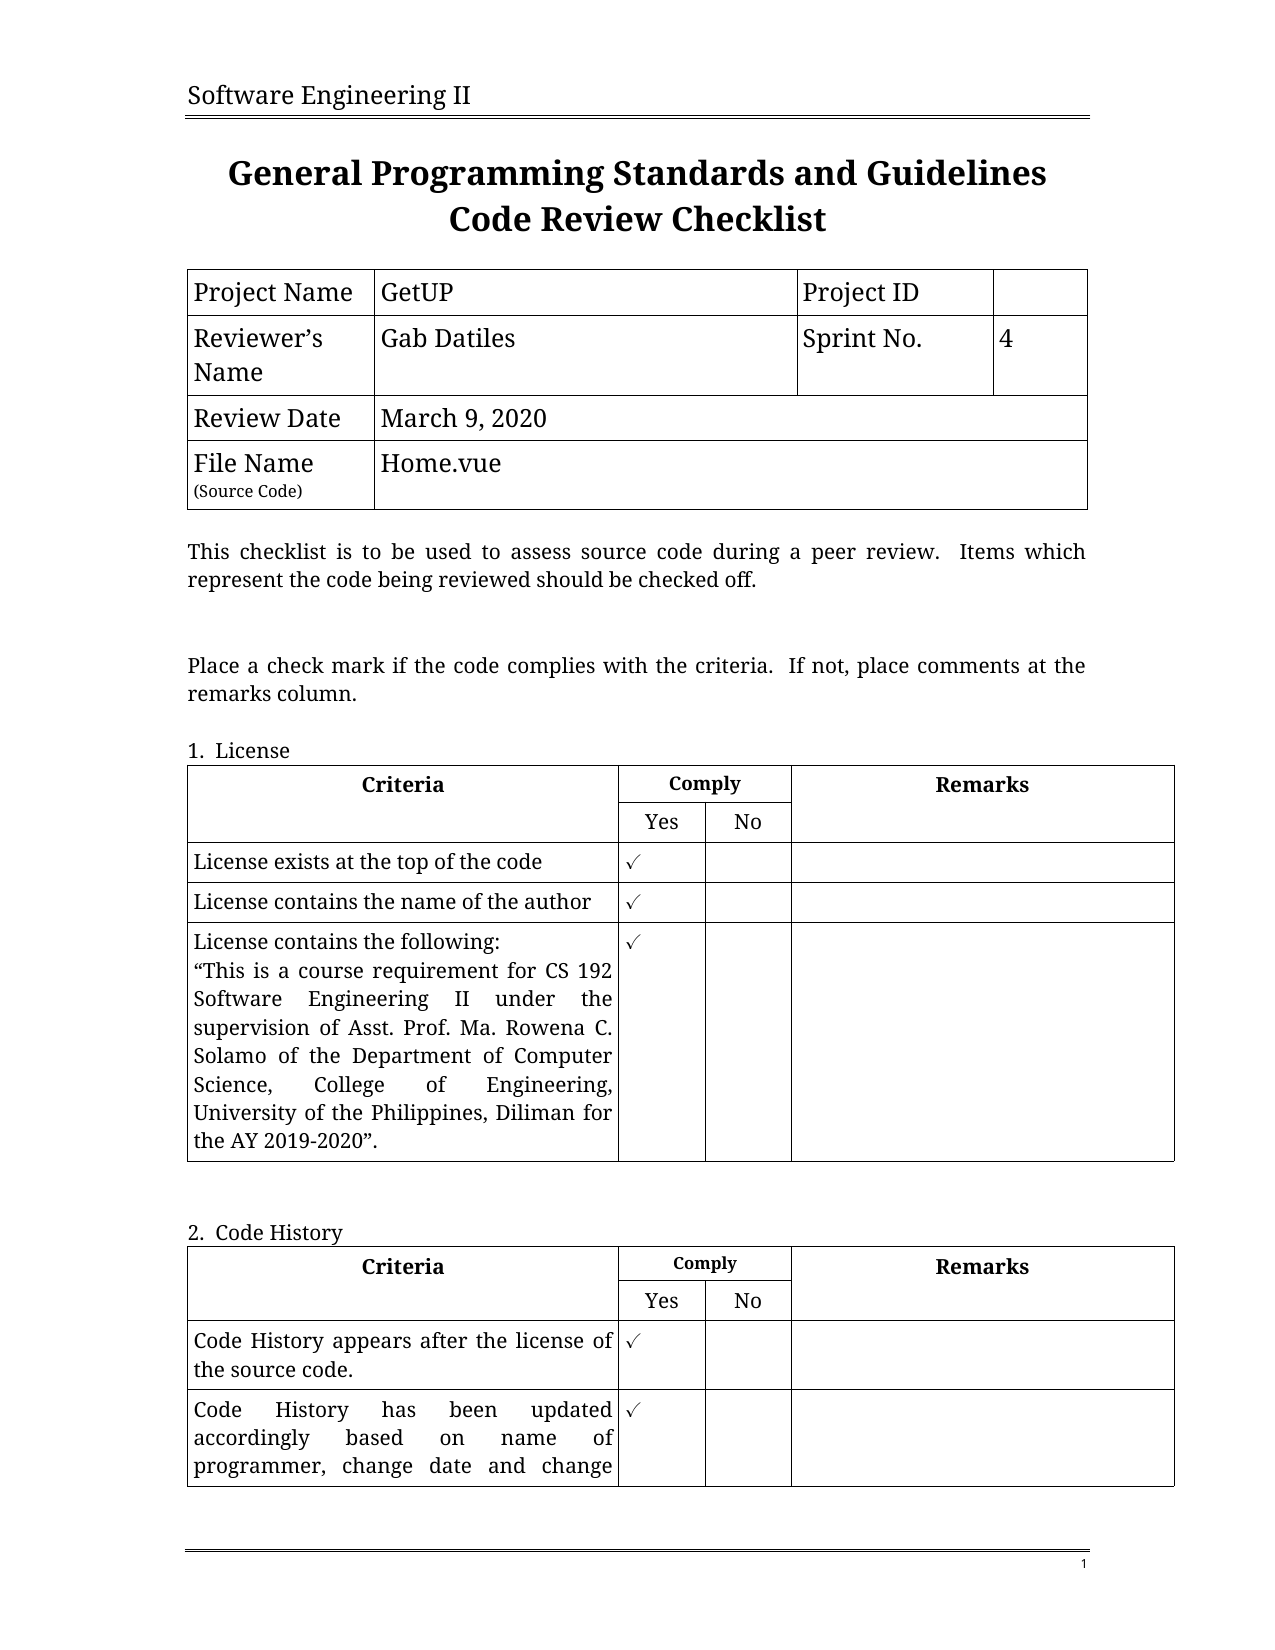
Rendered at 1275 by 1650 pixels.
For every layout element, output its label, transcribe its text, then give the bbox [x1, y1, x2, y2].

table_cell ✓ [619, 1390, 705, 1486]
table_cell Code History has been updated accordingly based on name of programmer, change date and change [188, 1390, 618, 1486]
table_cell No [706, 803, 791, 842]
table_cell ✓ [619, 923, 705, 1161]
table_cell [792, 843, 1174, 882]
table_cell [792, 1390, 1174, 1486]
table_cell [706, 883, 791, 922]
text 2. Code History [187, 1218, 1087, 1246]
table_cell March 9, 2020 [375, 396, 1087, 440]
table_cell Yes [619, 803, 705, 842]
table_cell ✓ [619, 843, 705, 882]
table_header [994, 270, 1087, 315]
table_cell License contains the following: “This is a course requirement for CS 192 Software Engineering II under the supervision of Asst. Prof. Ma. Rowena C. Solamo of the Department of Computer Science, College of Engineering, University of the Philippines, Diliman for the AY 2019-2020”. [188, 923, 618, 1161]
table_header Comply [619, 1247, 791, 1280]
table_cell Reviewer’s Name [188, 316, 374, 394]
text General Programming Standards and Guidelines Code Review Checklist [187, 150, 1087, 241]
table_cell [706, 923, 791, 1161]
table_cell Gab Datiles [375, 316, 797, 394]
text Place a check mark if the code complies with the criteria. If not, place comments at the remarks column. [187, 651, 1087, 708]
table_header Remarks [792, 1247, 1174, 1320]
table_cell [706, 1321, 791, 1389]
table_cell ✓ [619, 1321, 705, 1389]
table_cell Yes [619, 1281, 705, 1320]
table_cell License exists at the top of the code [188, 843, 618, 882]
table_header Comply [619, 766, 791, 802]
table_cell 4 [994, 316, 1087, 394]
table_cell Home.vue [375, 441, 1087, 508]
table_cell ✓ [619, 883, 705, 922]
table_cell No [706, 1281, 791, 1320]
table_header Criteria [188, 766, 618, 842]
table_header Project Name [188, 270, 374, 315]
table_cell [792, 1321, 1174, 1389]
table_cell Sprint No. [798, 316, 993, 394]
table_header Criteria [188, 1247, 618, 1320]
table_cell Code History appears after the license of the source code. [188, 1321, 618, 1389]
table_cell Review Date [188, 396, 374, 440]
text 1. License [187, 736, 1087, 764]
table_cell [792, 923, 1174, 1161]
text This checklist is to be used to assess source code during a peer review. Items which represent the code being reviewed should be checked off. [187, 537, 1087, 594]
table_header Remarks [792, 766, 1174, 842]
table_cell [706, 1390, 791, 1486]
table_header GetUP [375, 270, 797, 315]
table_header Project ID [798, 270, 993, 315]
table_cell File Name (Source Code) [188, 441, 374, 508]
table_cell [792, 883, 1174, 922]
table_cell [706, 843, 791, 882]
table_cell License contains the name of the author [188, 883, 618, 922]
